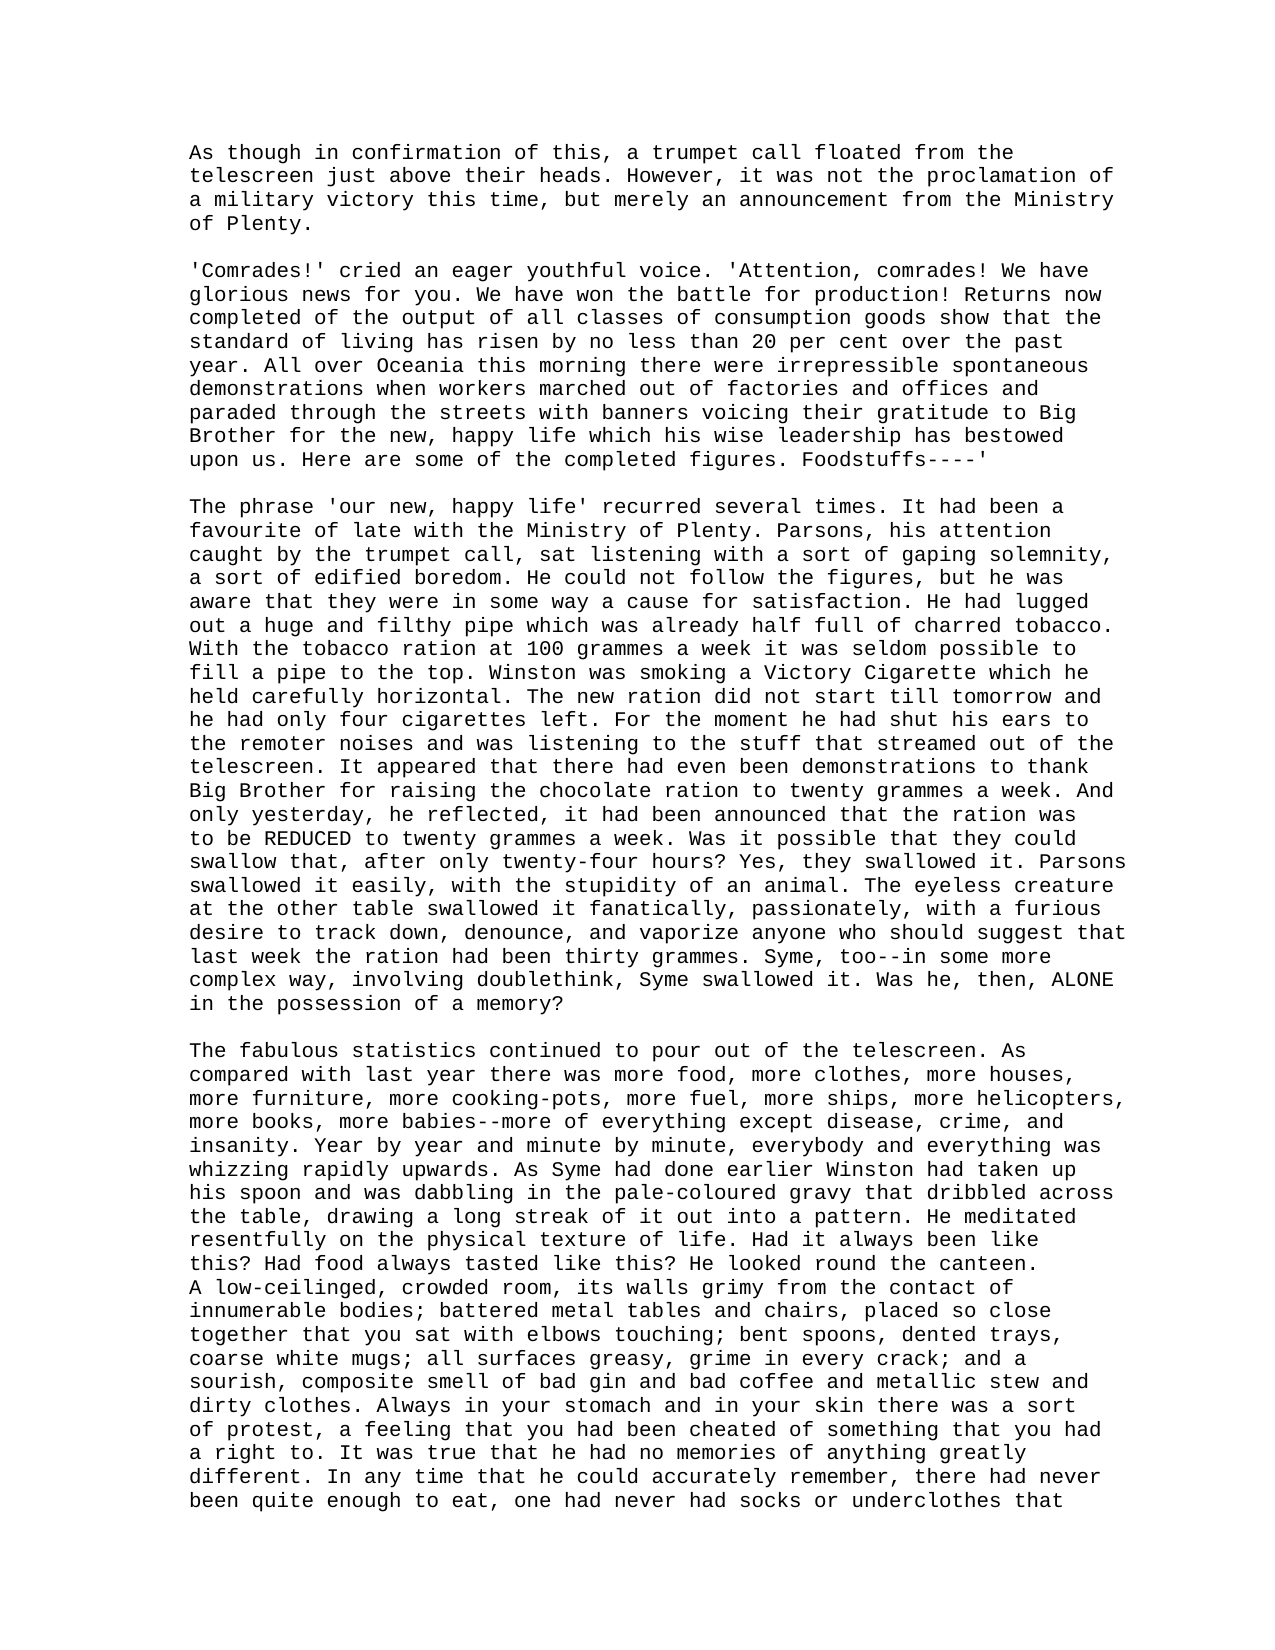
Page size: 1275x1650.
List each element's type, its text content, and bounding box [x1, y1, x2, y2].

text insanity. Year by year and minute by minute, everybody and everything was [189, 1135, 1185, 1158]
text completed of the output of all classes of consumption goods show that the [189, 307, 1185, 331]
text fill a pipe to the top. Winston was smoking a Victory Cigarette which he [189, 662, 1185, 686]
text coarse white mugs; all surfaces greasy, grime in every crack; and a [189, 1348, 1185, 1371]
text aware that they were in some way a cause for satisfaction. He had lugged [189, 591, 1185, 615]
text sourish, composite smell of bad gin and bad coffee and metallic stew and [189, 1371, 1185, 1395]
text With the tobacco ration at 100 grammes a week it was seldom possible to [189, 638, 1185, 662]
text this? Had food always tasted like this? He looked round the canteen. [189, 1253, 1185, 1277]
text different. In any time that he could accurately remember, there had never [189, 1466, 1185, 1489]
text been quite enough to eat, one had never had socks or underclothes that [189, 1489, 1185, 1513]
text to be REDUCED to twenty grammes a week. Was it possible that they could [189, 827, 1185, 851]
text telescreen. It appeared that there had even been demonstrations to thank [189, 757, 1185, 780]
text of Plenty. 'Comrades!' cried an eager youthful voice. 'Attention, comrades! We have [189, 213, 1185, 284]
text only yesterday, he reflected, it had been announced that the ration was [189, 804, 1185, 827]
text swallow that, after only twenty-four hours? Yes, they swallowed it. Parsons [189, 851, 1185, 875]
text glorious news for you. We have won the battle for production! Returns now [189, 284, 1185, 307]
text standard of living has risen by no less than 20 per cent over the past [189, 331, 1185, 354]
text swallowed it easily, with the stupidity of an animal. The eyeless creature [189, 875, 1185, 898]
text year. All over Oceania this morning there were irrepressible spontaneous [189, 354, 1185, 378]
text As though in confirmation of this, a trumpet call floated from the [189, 118, 1185, 165]
text more books, more babies--more of everything except disease, crime, and [189, 1111, 1185, 1135]
text telescreen just above their heads. However, it was not the proclamation of [189, 165, 1185, 189]
text resentfully on the physical texture of life. Had it always been like [189, 1229, 1185, 1253]
text upon us. Here are some of the completed figures. Foodstuffs----' The phrase 'our new, happy life' recurred several times. It had been a [189, 449, 1185, 520]
text desire to track down, denounce, and vaporize anyone who should suggest that [189, 922, 1185, 946]
text last week the ration had been thirty grammes. Syme, too--in some more [189, 946, 1185, 969]
text at the other table swallowed it fanatically, passionately, with a furious [189, 898, 1185, 922]
text more furniture, more cooking-pots, more fuel, more ships, more helicopters, [189, 1088, 1185, 1111]
text Big Brother for raising the chocolate ration to twenty grammes a week. And [189, 780, 1185, 804]
text caught by the trumpet call, sat listening with a sort of gaping solemnity, [189, 544, 1185, 567]
text together that you sat with elbows touching; bent spoons, dented trays, [189, 1324, 1185, 1348]
text held carefully horizontal. The new ration did not start till tomorrow and [189, 686, 1185, 709]
text paraded through the streets with banners voicing their gratitude to Big [189, 402, 1185, 426]
text he had only four cigarettes left. For the moment he had shut his ears to [189, 709, 1185, 733]
text innumerable bodies; battered metal tables and chairs, placed so close [189, 1300, 1185, 1324]
text favourite of late with the Ministry of Plenty. Parsons, his attention [189, 520, 1185, 544]
text demonstrations when workers marched out of factories and offices and [189, 378, 1185, 402]
text complex way, involving doublethink, Syme swallowed it. Was he, then, ALONE [189, 969, 1185, 993]
text whizzing rapidly upwards. As Syme had done earlier Winston had taken up [189, 1158, 1185, 1182]
text a right to. It was true that he had no memories of anything greatly [189, 1442, 1185, 1466]
text A low-ceilinged, crowded room, its walls grimy from the contact of [189, 1277, 1185, 1300]
text out a huge and filthy pipe which was already half full of charred tobacco. [189, 615, 1185, 638]
text the remoter noises and was listening to the stuff that streamed out of the [189, 733, 1185, 757]
text a sort of edified boredom. He could not follow the figures, but he was [189, 567, 1185, 591]
text of protest, a feeling that you had been cheated of something that you had [189, 1419, 1185, 1442]
text Brother for the new, happy life which his wise leadership has bestowed [189, 426, 1185, 449]
text the table, drawing a long streak of it out into a pattern. He meditated [189, 1206, 1185, 1229]
text his spoon and was dabbling in the pale-coloured gravy that dribbled across [189, 1182, 1185, 1206]
text compared with last year there was more food, more clothes, more houses, [189, 1064, 1185, 1088]
text in the possession of a memory? The fabulous statistics continued to pour out of the telescreen. As [189, 993, 1185, 1064]
text dirty clothes. Always in your stomach and in your skin there was a sort [189, 1395, 1185, 1419]
text a military victory this time, but merely an announcement from the Ministry [189, 189, 1185, 213]
